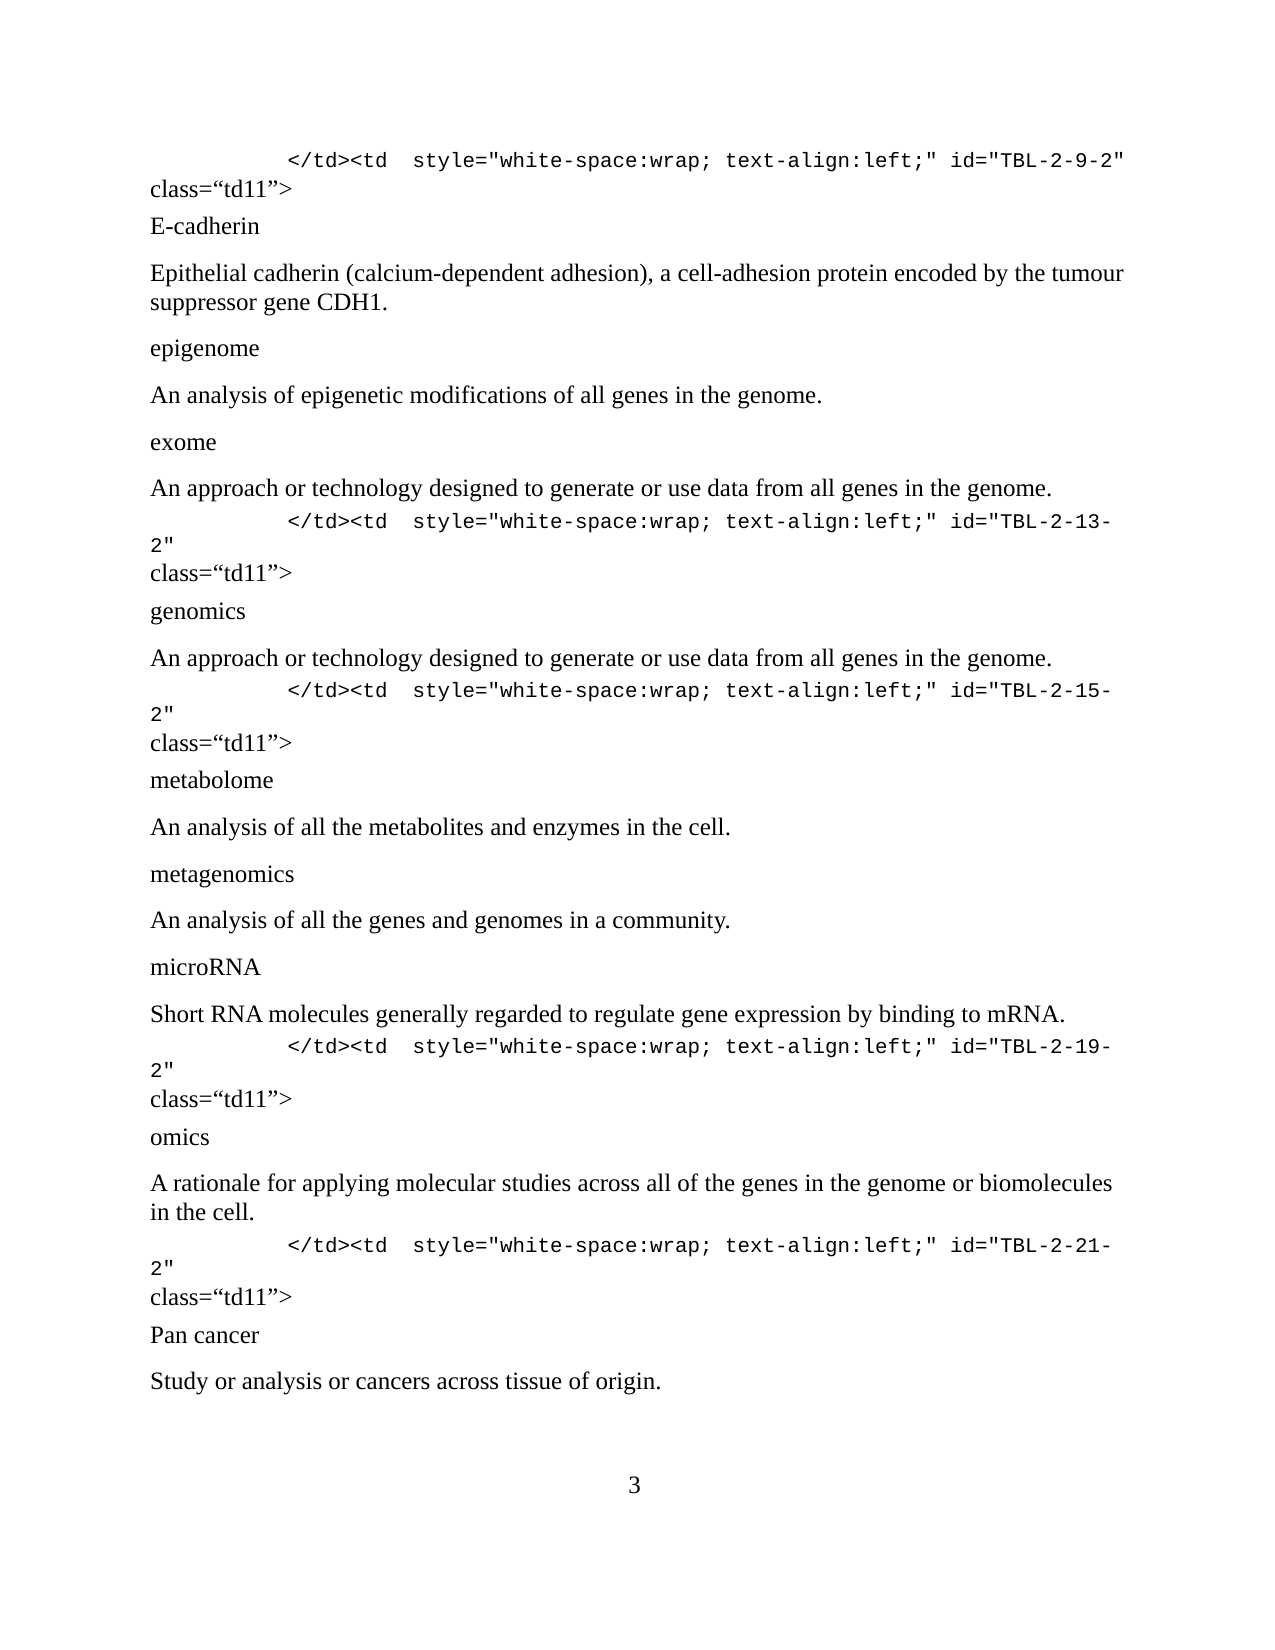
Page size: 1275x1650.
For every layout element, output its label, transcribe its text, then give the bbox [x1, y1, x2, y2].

text A rationale for applying molecular studies across all of the genes in the genome or biomolecules in the cell. [150, 1168, 1125, 1226]
text class=“td11”> [150, 1282, 1125, 1311]
text metagenomics [150, 859, 1125, 888]
text </td><td style="white-space:wrap; text-align:left;" id="TBL-2-21-2" [150, 1235, 1125, 1282]
text Study or analysis or cancers across tissue of origin. [150, 1366, 1125, 1395]
text E-cadherin [150, 211, 1125, 240]
text </td><td style="white-space:wrap; text-align:left;" id="TBL-2-19-2" [150, 1037, 1125, 1084]
text omics [150, 1122, 1125, 1150]
text </td><td style="white-space:wrap; text-align:left;" id="TBL-2-13-2" [150, 511, 1125, 558]
text epigenome [150, 333, 1125, 362]
text metabolome [150, 766, 1125, 794]
text Epithelial cadherin (calcium-dependent adhesion), a cell-adhesion protein encoded by the tumour suppressor gene CDH1. [150, 258, 1125, 316]
text class=“td11”> [150, 728, 1125, 757]
text microRNA [150, 952, 1125, 981]
text An analysis of all the metabolites and enzymes in the cell. [150, 812, 1125, 841]
text Pan cancer [150, 1320, 1125, 1348]
text class=“td11”> [150, 174, 1125, 202]
text An analysis of epigenetic modifications of all genes in the genome. [150, 380, 1125, 409]
text genomics [150, 596, 1125, 625]
text An analysis of all the genes and genomes in a community. [150, 906, 1125, 934]
text class=“td11”> [150, 558, 1125, 587]
text An approach or technology designed to generate or use data from all genes in the genome. [150, 643, 1125, 672]
text class=“td11”> [150, 1084, 1125, 1113]
text </td><td style="white-space:wrap; text-align:left;" id="TBL-2-15-2" [150, 681, 1125, 728]
text An approach or technology designed to generate or use data from all genes in the genome. [150, 473, 1125, 502]
text </td><td style="white-space:wrap; text-align:left;" id="TBL-2-9-2" [150, 150, 1125, 174]
text Short RNA molecules generally regarded to regulate gene expression by binding to mRNA. [150, 999, 1125, 1028]
text exome [150, 427, 1125, 456]
